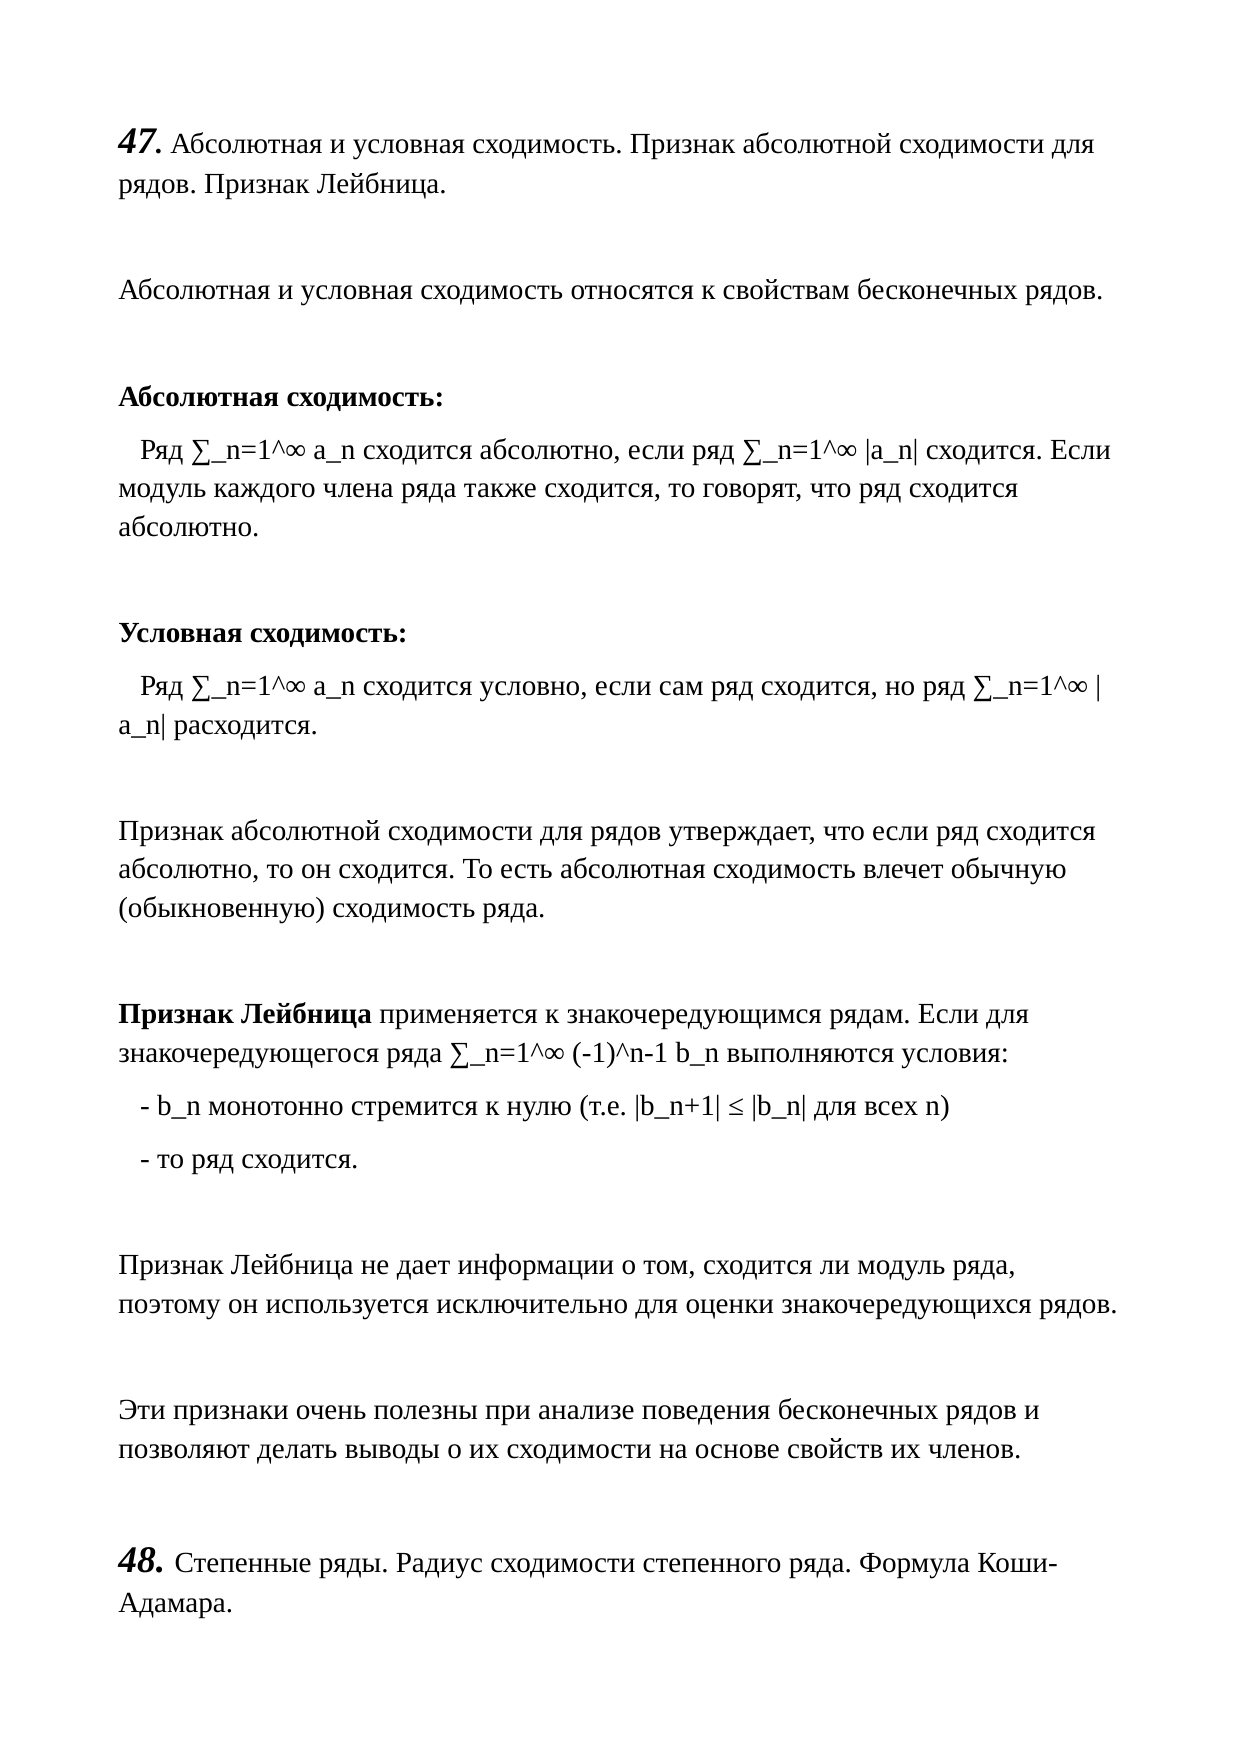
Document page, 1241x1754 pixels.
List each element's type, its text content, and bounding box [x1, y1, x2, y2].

text - то ряд сходится. [118, 1141, 1122, 1175]
text Ряд ∑_n=1^∞ a_n сходится условно, если сам ряд сходится, но ряд ∑_n=1^∞ |a_n| расходится. [118, 668, 1122, 740]
text Эти признаки очень полезны при анализе поведения бесконечных рядов и позволяют делать выводы о их сходимости на основе свойств их членов. [118, 1392, 1122, 1464]
text - b_n монотонно стремится к нулю (т.е. |b_n+1| ≤ |b_n| для всех n) [118, 1088, 1122, 1122]
text Признак Лейбница не дает информации о том, сходится ли модуль ряда, поэтому он используется исключительно для оценки знакочередующихся рядов. [118, 1247, 1122, 1319]
text Абсолютная и условная сходимость относятся к свойствам бесконечных рядов. [118, 272, 1122, 306]
text Условная сходимость: [118, 615, 1122, 649]
text Признак Лейбница применяется к знакочередующимся рядам. Если для знакочередующегося ряда ∑_n=1^∞ (-1)^n-1 b_n выполняются условия: [118, 996, 1122, 1068]
text Абсолютная сходимость: [118, 379, 1122, 412]
text Признак абсолютной сходимости для рядов утверждает, что если ряд сходится абсолютно, то он сходится. То есть абсолютная сходимость влечет обычную (обыкновенную) сходимость ряда. [118, 813, 1122, 924]
text 47. Абсолютная и условная сходимость. Признак абсолютной сходимости для рядов. Признак Лейбница. [118, 118, 1122, 200]
text 48. Степенные ряды. Радиус сходимости степенного ряда. Формула Коши-Адамара. [118, 1537, 1122, 1619]
text Ряд ∑_n=1^∞ a_n сходится абсолютно, если ряд ∑_n=1^∞ |a_n| сходится. Если модуль каждого члена ряда также сходится, то говорят, что ряд сходится абсолютно. [118, 432, 1122, 542]
